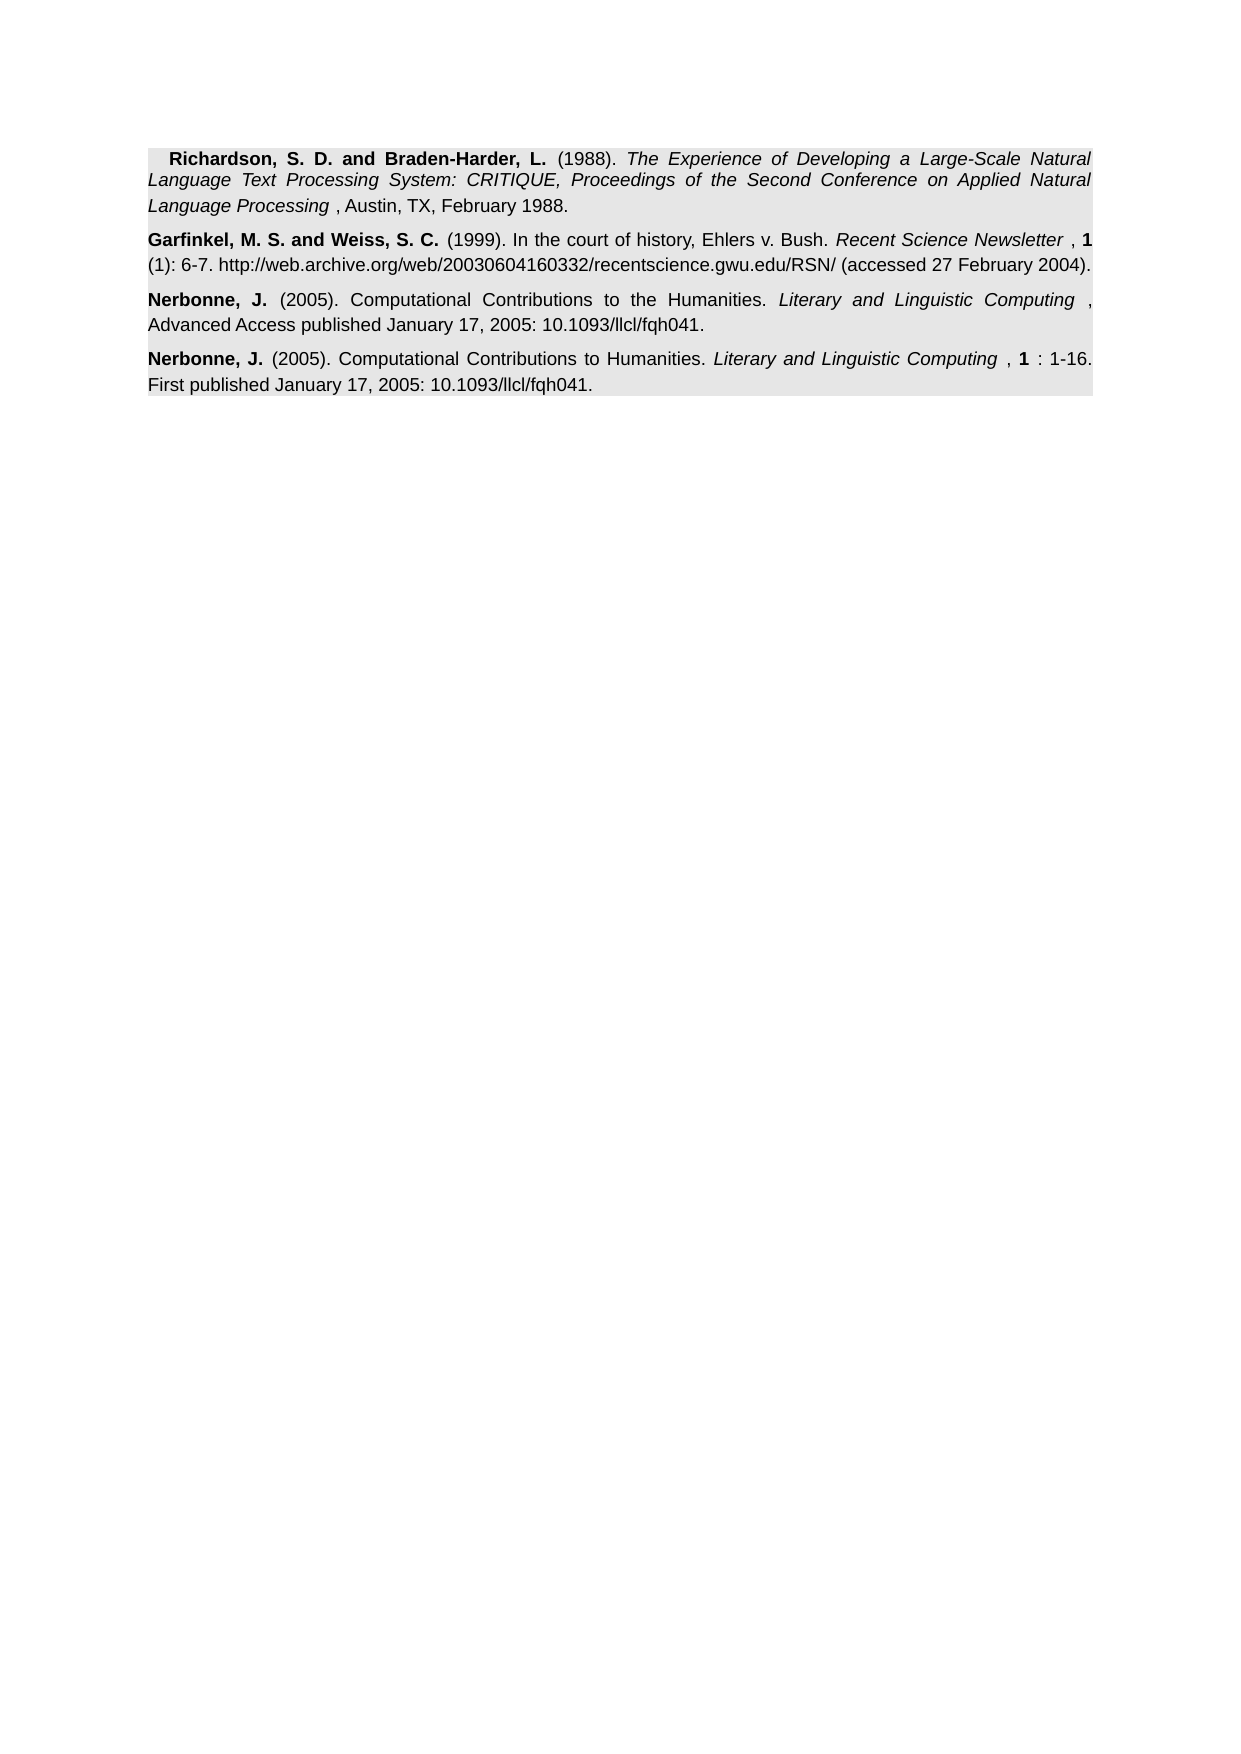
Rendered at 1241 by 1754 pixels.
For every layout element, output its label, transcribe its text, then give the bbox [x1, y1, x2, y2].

text Garfinkel, M. S. and Weiss, S. C. (1999). In the court of history, Ehlers v. Bush. Recent Science Newsletter , 1 (1): 6-7. http://web.archive.org/web/20030604160332/recentscience.gwu.edu/RSN/ (accessed 27 February 2004). [148, 229, 1093, 277]
text Nerbonne, J. (2005). Computational Contributions to Humanities. Literary and Linguistic Computing , 1 : 1-16. First published January 17, 2005: 10.1093/llcl/fqh041. [148, 348, 1093, 396]
text Nerbonne, J. (2005). Computational Contributions to the Humanities. Literary and Linguistic Computing , Advanced Access published January 17, 2005: 10.1093/llcl/fqh041. [148, 288, 1093, 336]
text Richardson, S. D. and Braden-Harder, L. (1988). The Experience of Developing a Large-Scale Natural Language Text Processing System: CRITIQUE, Proceedings of the Second Conference on Applied Natural Language Processing , Austin, TX, February 1988. [148, 148, 1093, 217]
